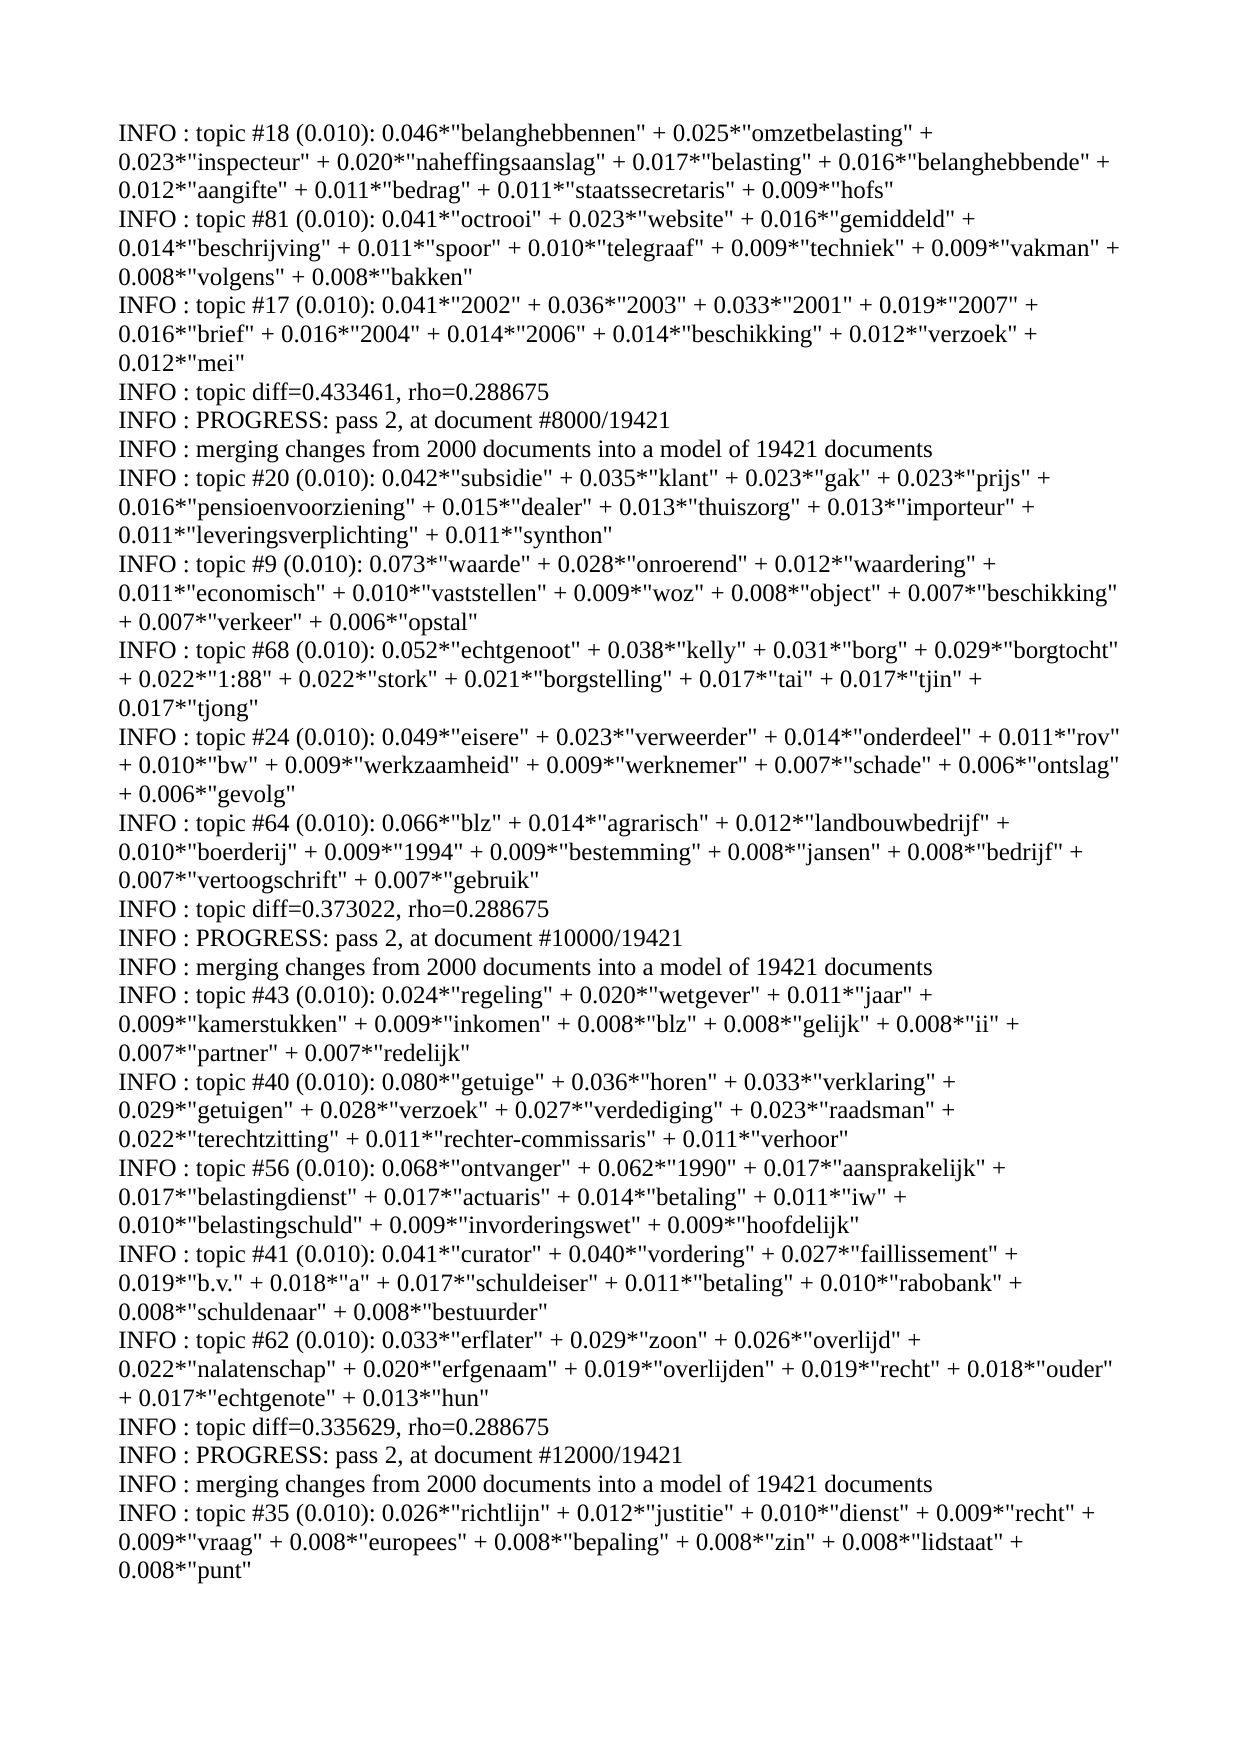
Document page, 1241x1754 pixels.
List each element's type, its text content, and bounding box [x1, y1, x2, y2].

text INFO : topic diff=0.373022, rho=0.288675 [118, 894, 1122, 923]
text INFO : topic #81 (0.010): 0.041*"octrooi" + 0.023*"website" + 0.016*"gemiddeld" + 0.014*"beschrijving" + 0.011*"spoor" + 0.010*"telegraaf" + 0.009*"techniek" + 0.009*"vakman" + 0.008*"volgens" + 0.008*"bakken" [118, 204, 1122, 291]
text INFO : PROGRESS: pass 2, at document #8000/19421 [118, 406, 1122, 434]
text INFO : merging changes from 2000 documents into a model of 19421 documents [118, 1469, 1122, 1498]
text INFO : topic diff=0.335629, rho=0.288675 [118, 1412, 1122, 1441]
text INFO : topic #18 (0.010): 0.046*"belanghebbennen" + 0.025*"omzetbelasting" + 0.023*"inspecteur" + 0.020*"naheffingsaanslag" + 0.017*"belasting" + 0.016*"belanghebbende" + 0.012*"aangifte" + 0.011*"bedrag" + 0.011*"staatssecretaris" + 0.009*"hofs" [118, 118, 1122, 204]
text INFO : topic #64 (0.010): 0.066*"blz" + 0.014*"agrarisch" + 0.012*"landbouwbedrijf" + 0.010*"boerderij" + 0.009*"1994" + 0.009*"bestemming" + 0.008*"jansen" + 0.008*"bedrijf" + 0.007*"vertoogschrift" + 0.007*"gebruik" [118, 808, 1122, 894]
text INFO : topic #41 (0.010): 0.041*"curator" + 0.040*"vordering" + 0.027*"faillissement" + 0.019*"b.v." + 0.018*"a" + 0.017*"schuldeiser" + 0.011*"betaling" + 0.010*"rabobank" + 0.008*"schuldenaar" + 0.008*"bestuurder" [118, 1239, 1122, 1326]
text INFO : topic #35 (0.010): 0.026*"richtlijn" + 0.012*"justitie" + 0.010*"dienst" + 0.009*"recht" + 0.009*"vraag" + 0.008*"europees" + 0.008*"bepaling" + 0.008*"zin" + 0.008*"lidstaat" + 0.008*"punt" [118, 1498, 1122, 1584]
text INFO : topic #68 (0.010): 0.052*"echtgenoot" + 0.038*"kelly" + 0.031*"borg" + 0.029*"borgtocht" + 0.022*"1:88" + 0.022*"stork" + 0.021*"borgstelling" + 0.017*"tai" + 0.017*"tjin" + 0.017*"tjong" [118, 636, 1122, 722]
text INFO : PROGRESS: pass 2, at document #10000/19421 [118, 923, 1122, 952]
text INFO : merging changes from 2000 documents into a model of 19421 documents [118, 434, 1122, 463]
text INFO : topic #40 (0.010): 0.080*"getuige" + 0.036*"horen" + 0.033*"verklaring" + 0.029*"getuigen" + 0.028*"verzoek" + 0.027*"verdediging" + 0.023*"raadsman" + 0.022*"terechtzitting" + 0.011*"rechter-commissaris" + 0.011*"verhoor" [118, 1067, 1122, 1153]
text INFO : topic #62 (0.010): 0.033*"erflater" + 0.029*"zoon" + 0.026*"overlijd" + 0.022*"nalatenschap" + 0.020*"erfgenaam" + 0.019*"overlijden" + 0.019*"recht" + 0.018*"ouder" + 0.017*"echtgenote" + 0.013*"hun" [118, 1326, 1122, 1412]
text INFO : topic diff=0.433461, rho=0.288675 [118, 377, 1122, 406]
text INFO : topic #43 (0.010): 0.024*"regeling" + 0.020*"wetgever" + 0.011*"jaar" + 0.009*"kamerstukken" + 0.009*"inkomen" + 0.008*"blz" + 0.008*"gelijk" + 0.008*"ii" + 0.007*"partner" + 0.007*"redelijk" [118, 981, 1122, 1067]
text INFO : PROGRESS: pass 2, at document #12000/19421 [118, 1441, 1122, 1469]
text INFO : topic #20 (0.010): 0.042*"subsidie" + 0.035*"klant" + 0.023*"gak" + 0.023*"prijs" + 0.016*"pensioenvoorziening" + 0.015*"dealer" + 0.013*"thuiszorg" + 0.013*"importeur" + 0.011*"leveringsverplichting" + 0.011*"synthon" [118, 463, 1122, 549]
text INFO : topic #56 (0.010): 0.068*"ontvanger" + 0.062*"1990" + 0.017*"aansprakelijk" + 0.017*"belastingdienst" + 0.017*"actuaris" + 0.014*"betaling" + 0.011*"iw" + 0.010*"belastingschuld" + 0.009*"invorderingswet" + 0.009*"hoofdelijk" [118, 1153, 1122, 1239]
text INFO : topic #24 (0.010): 0.049*"eisere" + 0.023*"verweerder" + 0.014*"onderdeel" + 0.011*"rov" + 0.010*"bw" + 0.009*"werkzaamheid" + 0.009*"werknemer" + 0.007*"schade" + 0.006*"ontslag" + 0.006*"gevolg" [118, 722, 1122, 808]
text INFO : topic #9 (0.010): 0.073*"waarde" + 0.028*"onroerend" + 0.012*"waardering" + 0.011*"economisch" + 0.010*"vaststellen" + 0.009*"woz" + 0.008*"object" + 0.007*"beschikking" + 0.007*"verkeer" + 0.006*"opstal" [118, 549, 1122, 636]
text INFO : merging changes from 2000 documents into a model of 19421 documents [118, 952, 1122, 981]
text INFO : topic #17 (0.010): 0.041*"2002" + 0.036*"2003" + 0.033*"2001" + 0.019*"2007" + 0.016*"brief" + 0.016*"2004" + 0.014*"2006" + 0.014*"beschikking" + 0.012*"verzoek" + 0.012*"mei" [118, 291, 1122, 377]
